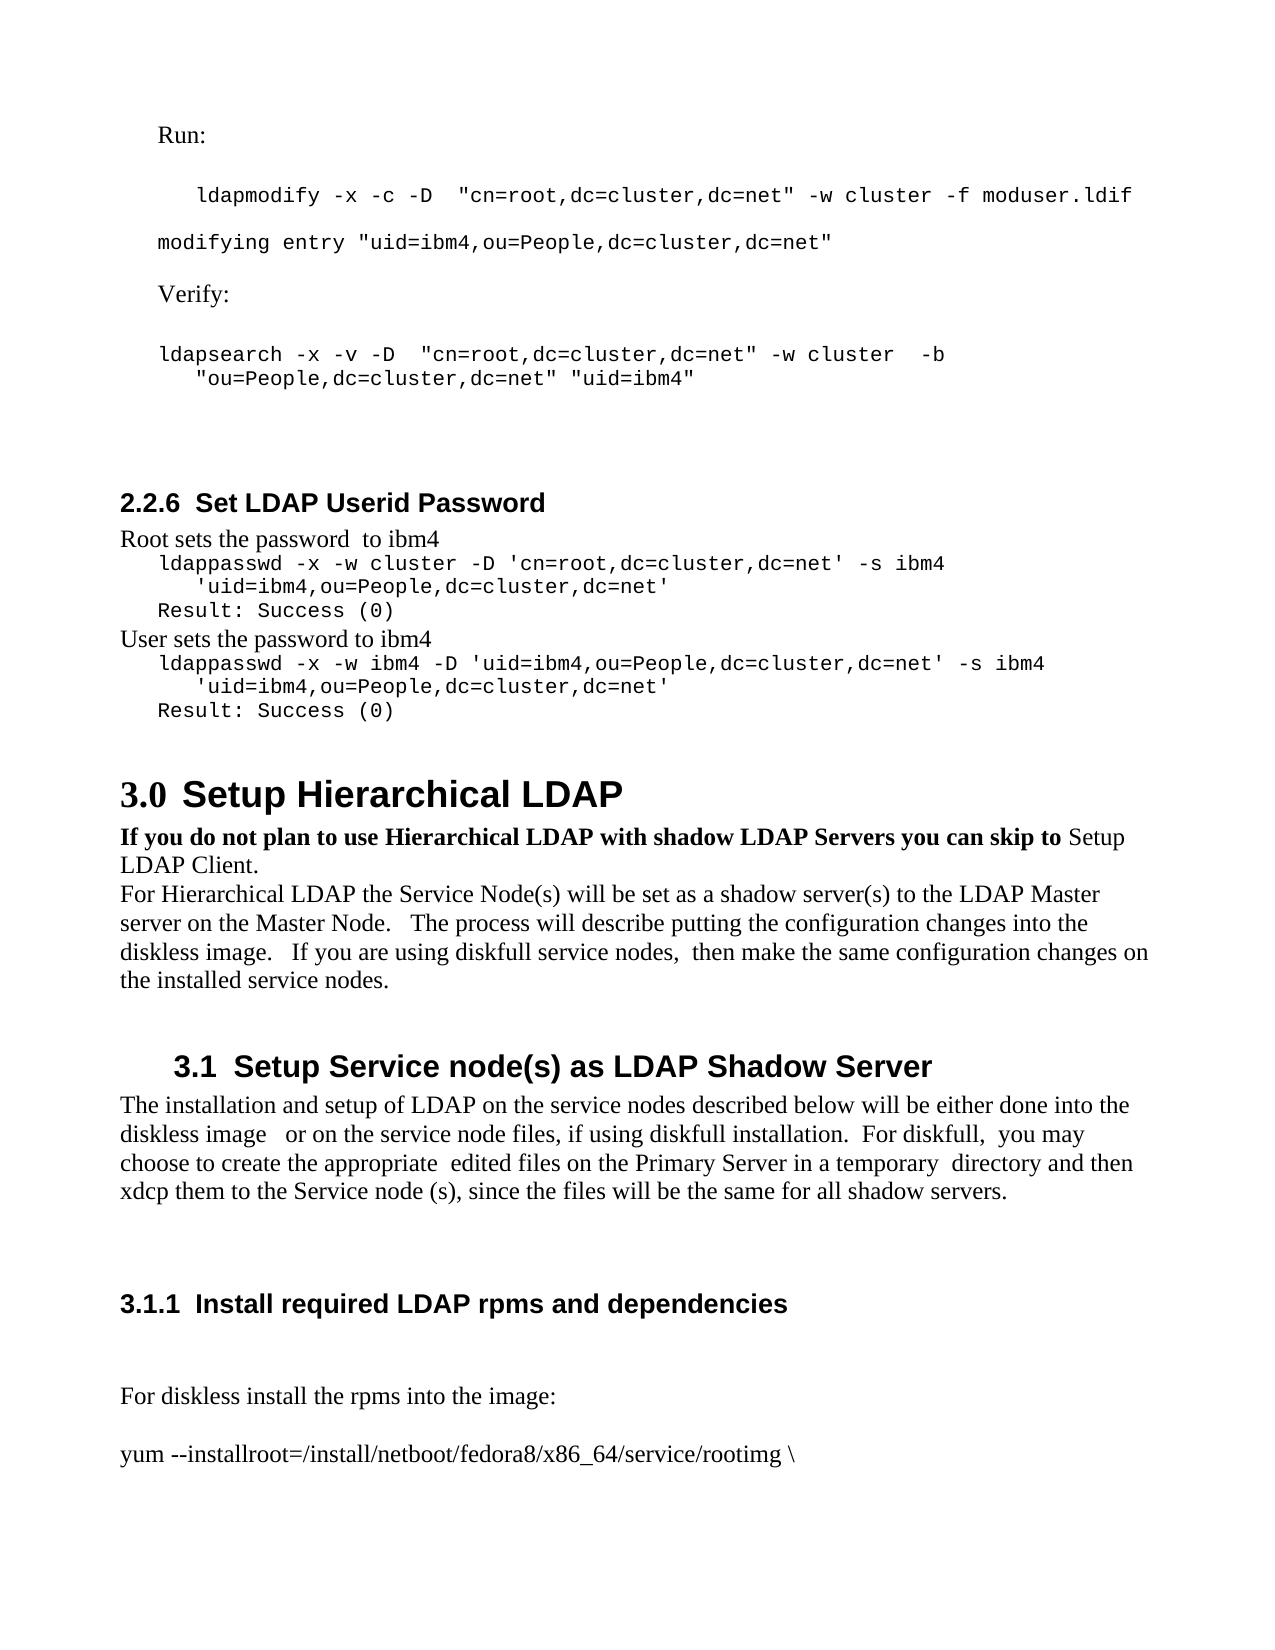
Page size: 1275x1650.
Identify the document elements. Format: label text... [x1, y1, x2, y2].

text ldappasswd -x -w cluster -D 'cn=root,dc=cluster,dc=net' -s ibm4 'uid=ibm4,ou=People,dc=cluster,dc=net' [157, 553, 1155, 600]
text The installation and setup of LDAP on the service nodes described below will be either done into the diskless image or on the service node files, if using diskfull installation. For diskfull, you may choose to create the appropriate edited files on the Primary Server in a temporary directory and then xdcp them to the Service node (s), since the files will be the same for all shadow servers. [120, 1090, 1155, 1205]
text modifying entry "uid=ibm4,ou=People,dc=cluster,dc=net" [157, 232, 1155, 256]
text For diskless install the rpms into the image: [120, 1381, 1155, 1410]
text For Hierarchical LDAP the Service Node(s) will be set as a shadow server(s) to the LDAP Master server on the Master Node. The process will describe putting the configuration changes into the diskless image. If you are using diskfull service nodes, then make the same configuration changes on the installed service nodes. [120, 879, 1155, 994]
text Root sets the password to ibm4 [120, 524, 1155, 553]
text ldapsearch -x -v -D "cn=root,dc=cluster,dc=net" -w cluster -b "ou=People,dc=cluster,dc=net" "uid=ibm4" [157, 344, 1155, 392]
subtitle Setup Service node(s) as LDAP Shadow Server [173, 1048, 1155, 1084]
text Verify: [157, 279, 1155, 308]
text Run: [157, 120, 1155, 149]
text Result: Success (0) [157, 700, 1155, 723]
text ldappasswd -x -w ibm4 -D 'uid=ibm4,ou=People,dc=cluster,dc=net' -s ibm4 'uid=ibm4,ou=People,dc=cluster,dc=net' [157, 653, 1155, 700]
text Result: Success (0) [157, 600, 1155, 624]
text ldapmodify -x -c -D "cn=root,dc=cluster,dc=net" -w cluster -f moduser.ldif [157, 161, 1155, 208]
subtitle Install required LDAP rpms and dependencies [120, 1288, 1155, 1319]
text If you do not plan to use Hierarchical LDAP with shadow LDAP Servers you can skip to Setup LDAP Client. [120, 822, 1155, 879]
subtitle Setup Hierarchical LDAP [120, 772, 1155, 816]
text User sets the password to ibm4 [120, 624, 1155, 653]
subtitle Set LDAP Userid Password [120, 487, 1155, 518]
text yum --installroot=/install/netboot/fedora8/x86_64/service/rootimg \ [120, 1439, 1155, 1468]
